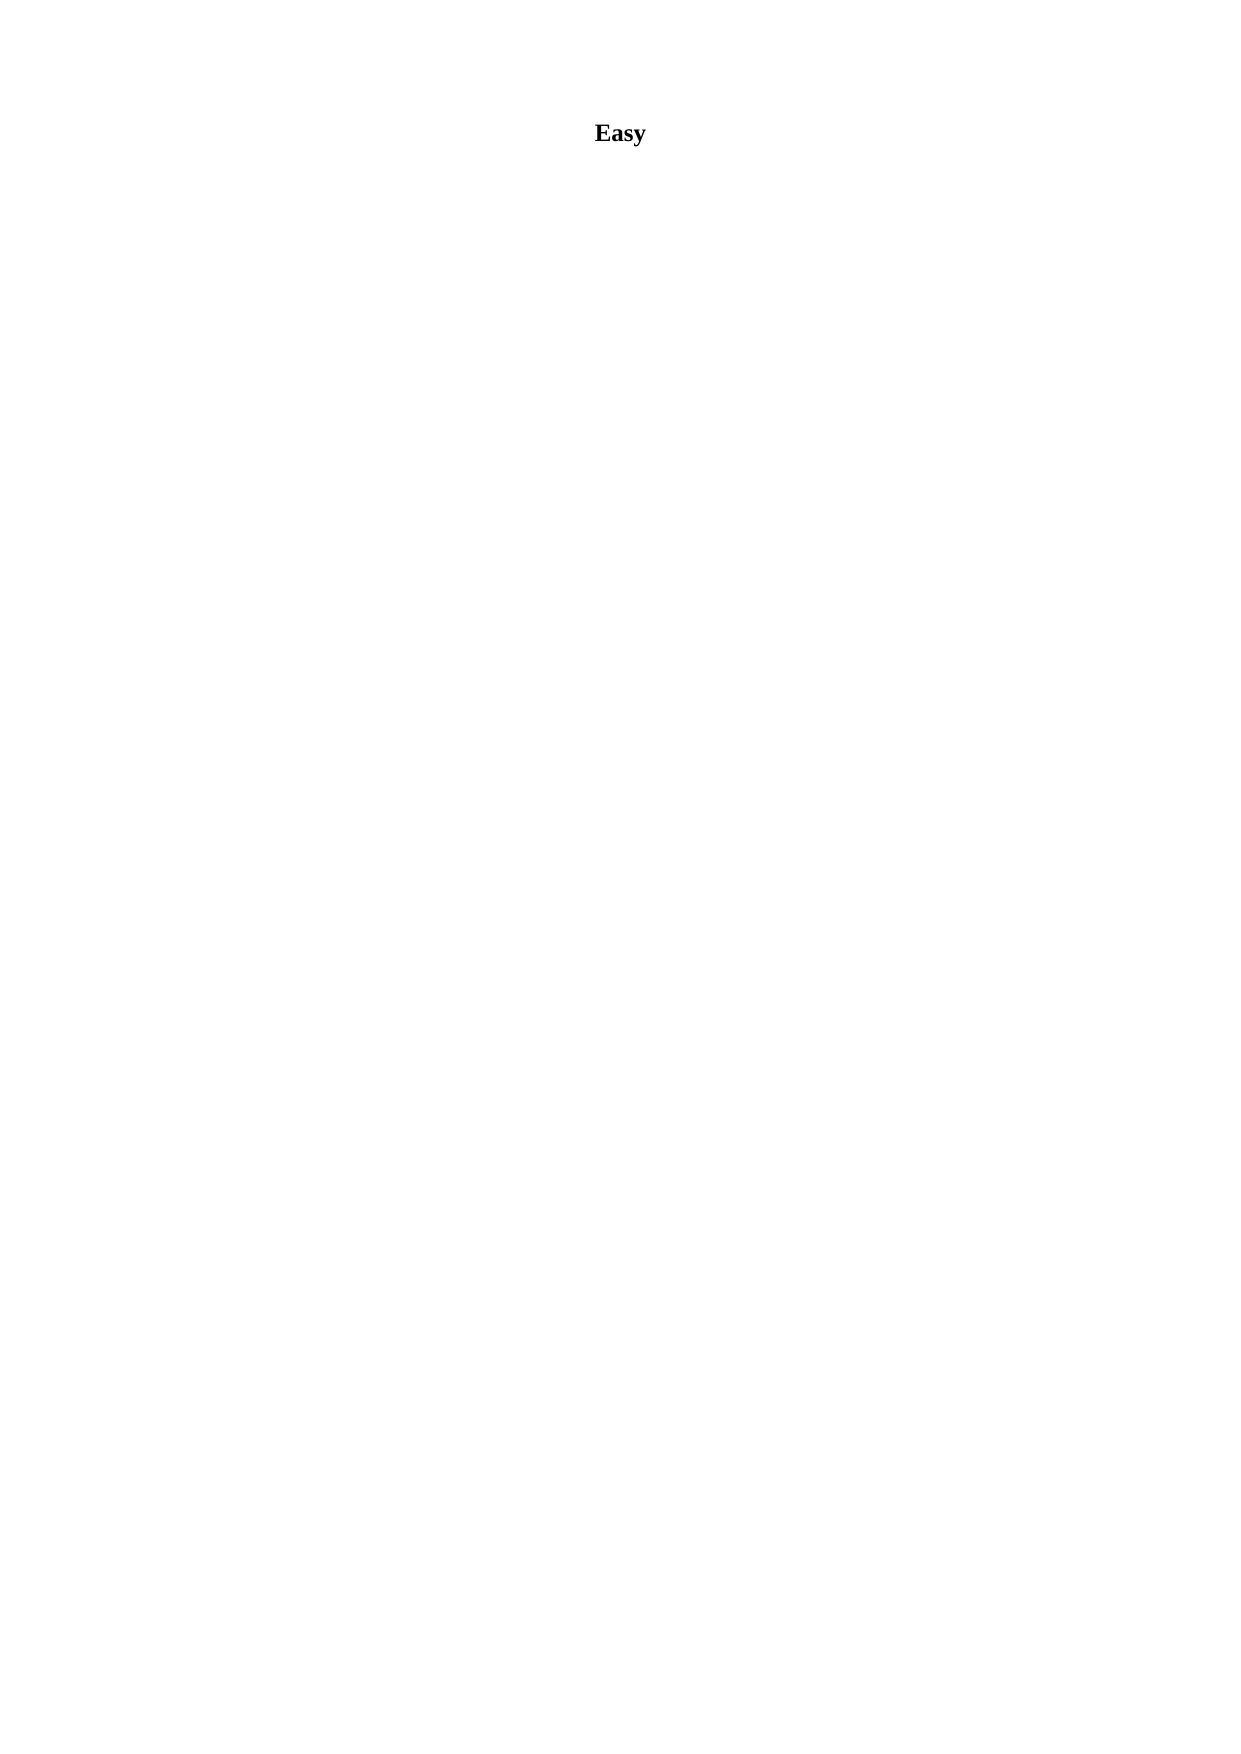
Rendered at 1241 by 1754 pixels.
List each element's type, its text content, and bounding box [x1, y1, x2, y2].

text Easy [118, 118, 1122, 147]
